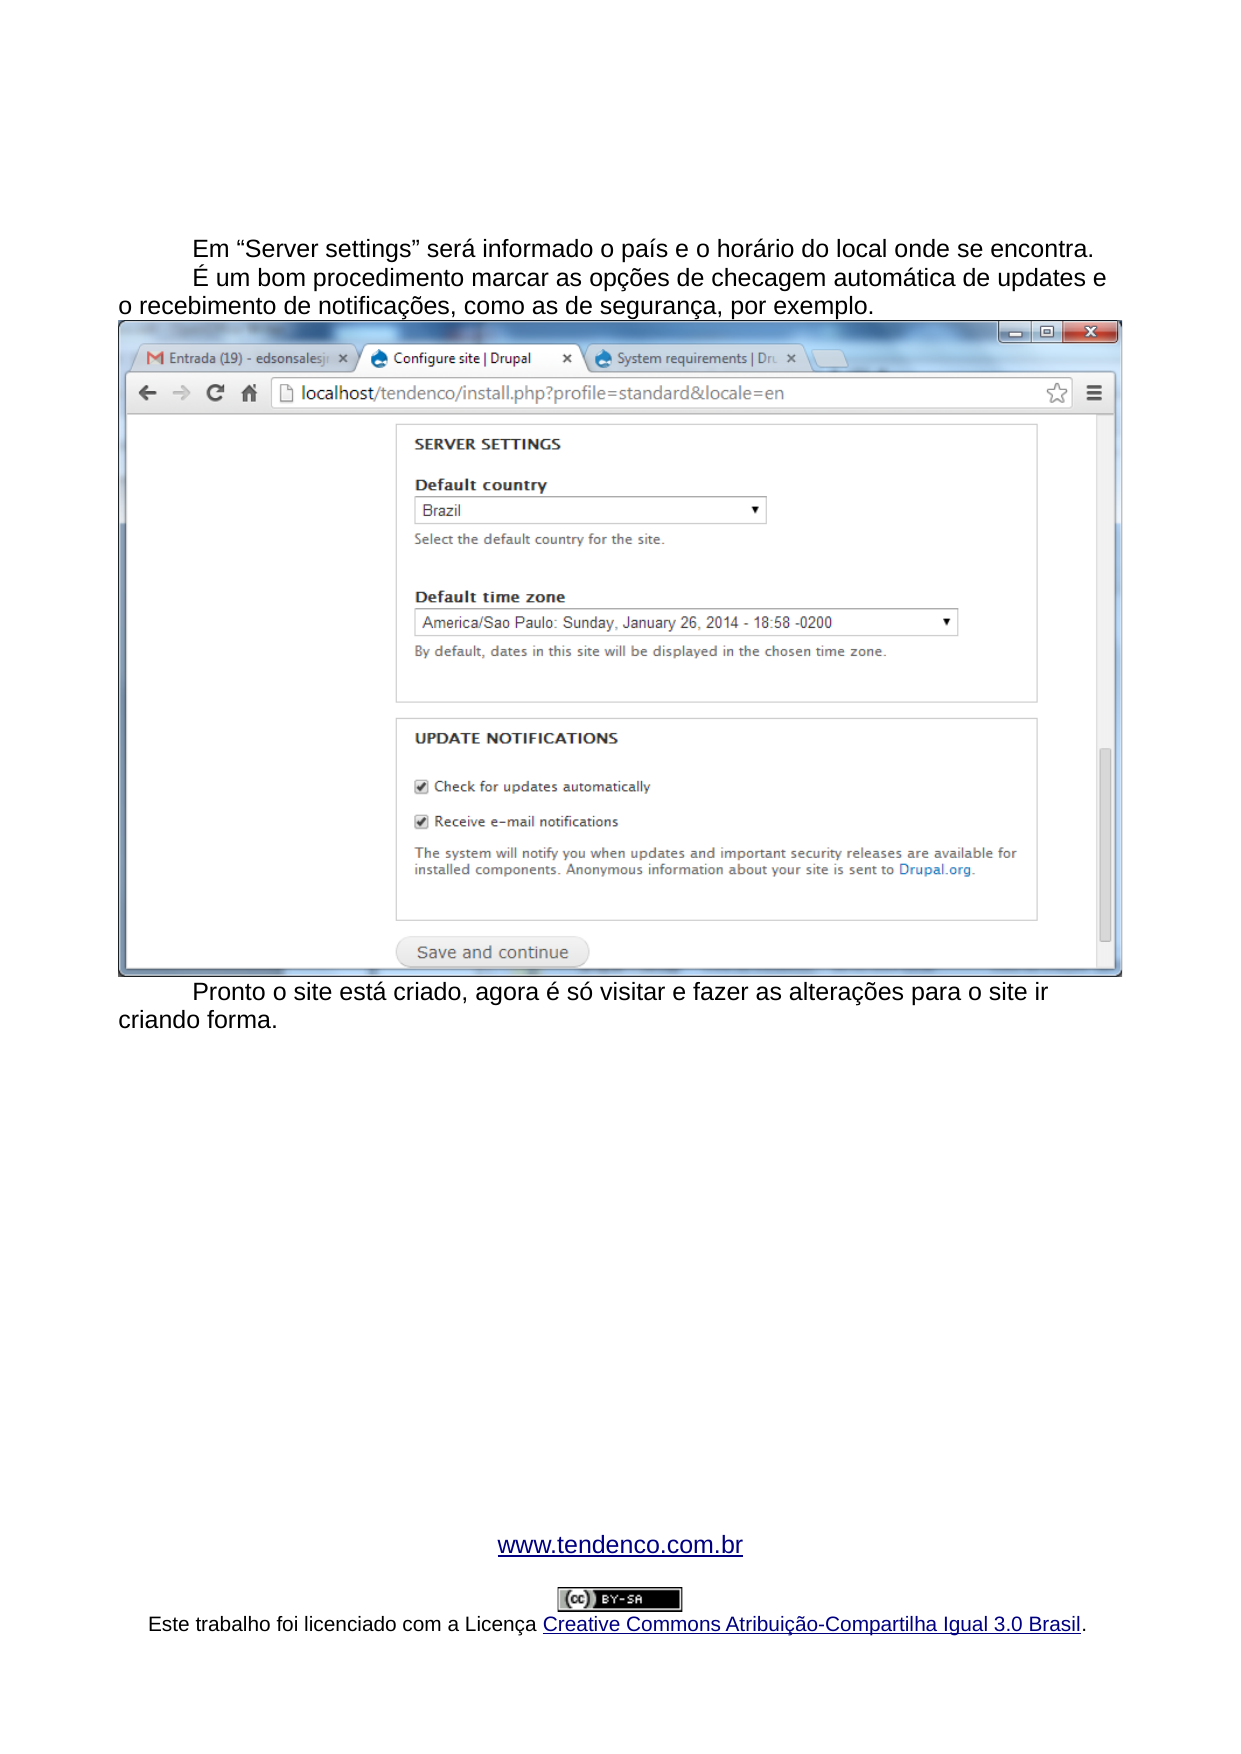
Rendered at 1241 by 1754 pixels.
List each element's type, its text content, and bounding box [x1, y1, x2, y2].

picture [118, 320, 1123, 977]
text É um bom procedimento marcar as opções de checagem automática de updates e o recebimento de notificações, como as de segurança, por exemplo. [118, 263, 1122, 320]
picture [557, 1587, 683, 1612]
text Em “Server settings” será informado o país e o horário do local onde se encontra. [118, 234, 1122, 263]
text Pronto o site está criado, agora é só visitar e fazer as alterações para o site ir criando forma. [118, 977, 1122, 1034]
